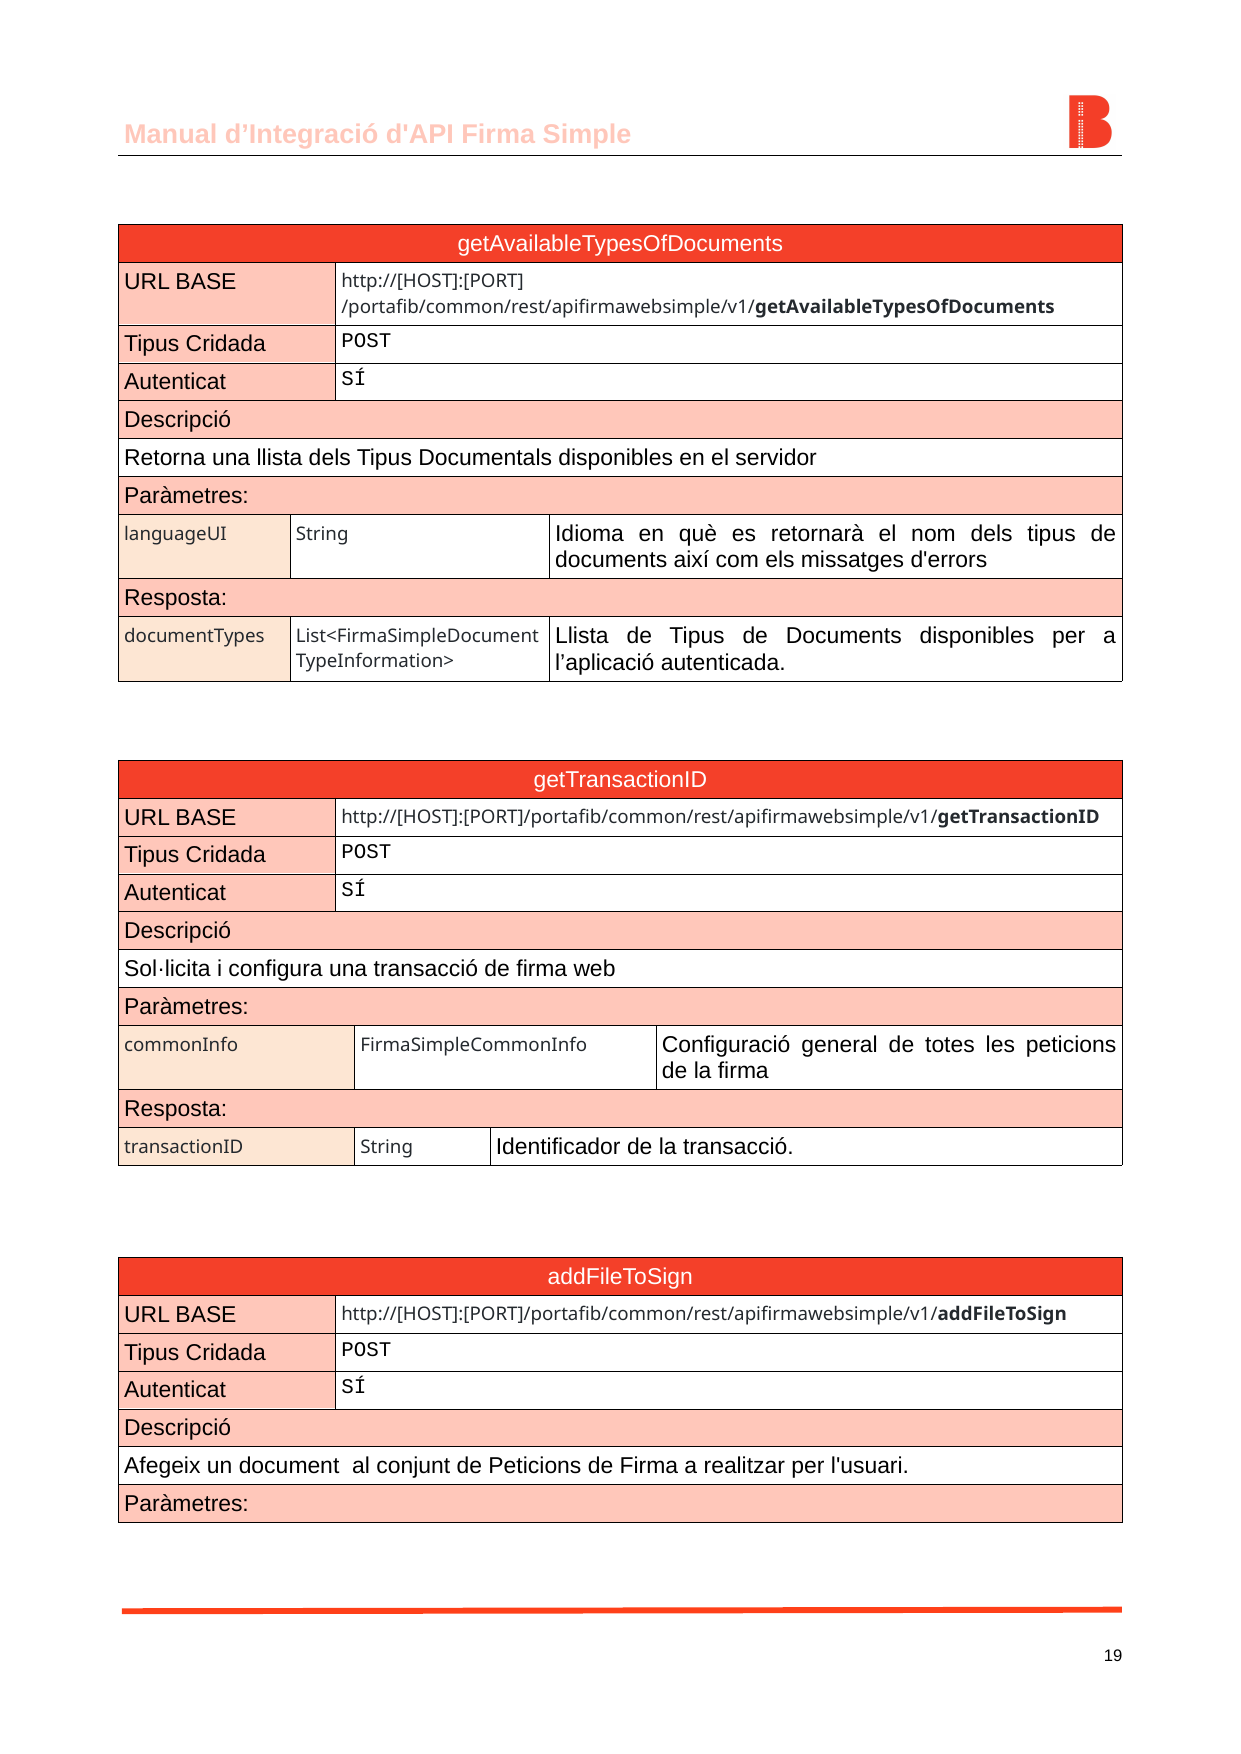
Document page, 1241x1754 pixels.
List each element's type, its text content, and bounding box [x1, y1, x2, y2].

table_cell URL BASE [119, 263, 335, 324]
picture [1063, 94, 1117, 150]
table_cell Autenticat [119, 1372, 335, 1408]
table_cell Retorna una llista dels Tipus Documentals disponibles en el servidor [119, 439, 1122, 476]
table_cell Afegeix un document al conjunt de Peticions de Firma a realitzar per l'usuari. [119, 1447, 1122, 1484]
table_cell Autenticat [119, 875, 335, 911]
table_cell String [291, 515, 549, 578]
table_cell Paràmetres: [119, 988, 1122, 1025]
table_cell List<FirmaSimpleDocumentTypeInformation> [291, 617, 549, 681]
table_cell POST [336, 837, 1122, 873]
table_cell Sol·licita i configura una transacció de firma web [119, 950, 1122, 987]
table_cell Descripció [119, 912, 1122, 949]
table_cell Idioma en què es retornarà el nom dels tipus de documents així com els missatges d'errors [550, 515, 1122, 578]
table_cell http://[HOST]:[PORT]/portafib/common/rest/apifirmawebsimple/v1/addFileToSign [336, 1296, 1122, 1333]
table_cell URL BASE [119, 1296, 335, 1333]
table_cell Tipus Cridada [119, 837, 335, 873]
table_cell Paràmetres: [119, 477, 1122, 514]
table_cell String [355, 1128, 490, 1165]
table_cell FirmaSimpleCommonInfo [355, 1026, 656, 1089]
table_cell documentTypes [119, 617, 290, 681]
table_cell SÍ [336, 364, 1122, 400]
table_cell Identificador de la transacció. [491, 1128, 1122, 1165]
table_cell Resposta: [119, 1090, 1122, 1127]
table_cell Paràmetres: [119, 1485, 1122, 1522]
table_cell SÍ [336, 875, 1122, 911]
table_header addFileToSign [119, 1258, 1122, 1295]
table_cell Configuració general de totes les peticions de la firma [657, 1026, 1122, 1089]
table_cell languageUI [119, 515, 290, 578]
table_cell Tipus Cridada [119, 326, 335, 362]
table_cell Autenticat [119, 364, 335, 400]
table_cell POST [336, 1334, 1122, 1371]
table_cell Tipus Cridada [119, 1334, 335, 1371]
table_cell SÍ [336, 1372, 1122, 1408]
table_cell POST [336, 326, 1122, 362]
table_cell URL BASE [119, 799, 335, 836]
table_cell http://[HOST]:[PORT] /portafib/common/rest/apifirmawebsimple/v1/getAvailableTypesOfDocuments [336, 263, 1122, 324]
table_cell Descripció [119, 1410, 1122, 1446]
table_header getAvailableTypesOfDocuments [119, 225, 1122, 262]
table_cell commonInfo [119, 1026, 354, 1089]
table_cell transactionID [119, 1128, 354, 1165]
table_cell Resposta: [119, 579, 1122, 616]
table_cell Descripció [119, 401, 1122, 438]
table_cell http://[HOST]:[PORT]/portafib/common/rest/apifirmawebsimple/v1/getTransactionID [336, 799, 1122, 836]
table_header getTransactionID [119, 761, 1122, 798]
table_cell Llista de Tipus de Documents disponibles per a l’aplicació autenticada. [550, 617, 1122, 681]
